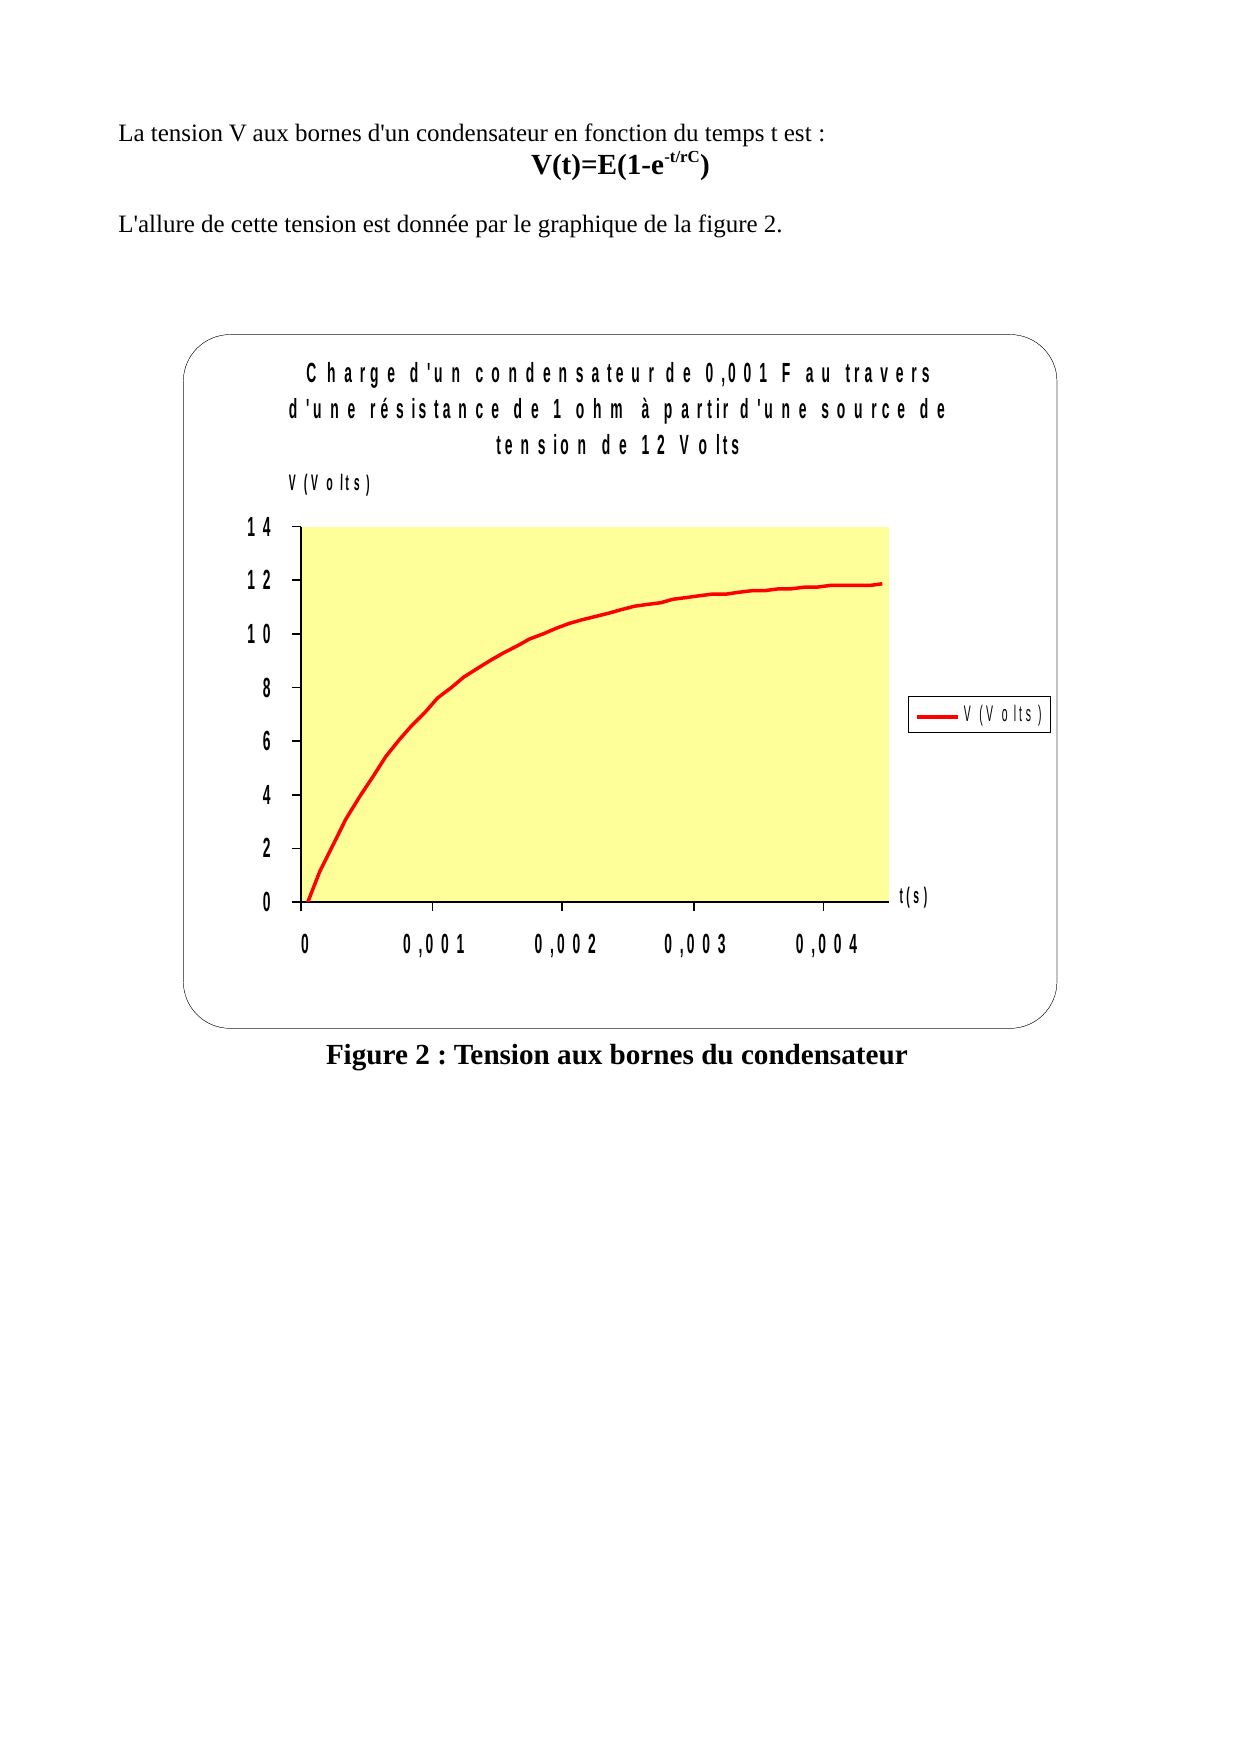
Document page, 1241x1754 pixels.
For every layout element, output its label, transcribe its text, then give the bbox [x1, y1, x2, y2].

text Figure 2 : Tension aux bornes du condensateur [118, 1037, 1122, 1071]
text La tension V aux bornes d'un condensateur en fonction du temps t est : [118, 118, 1122, 147]
text L'allure de cette tension est donnée par le graphique de la figure 2. [118, 209, 1122, 238]
text V(t)=E(1-e-t/rC) [118, 147, 1122, 180]
